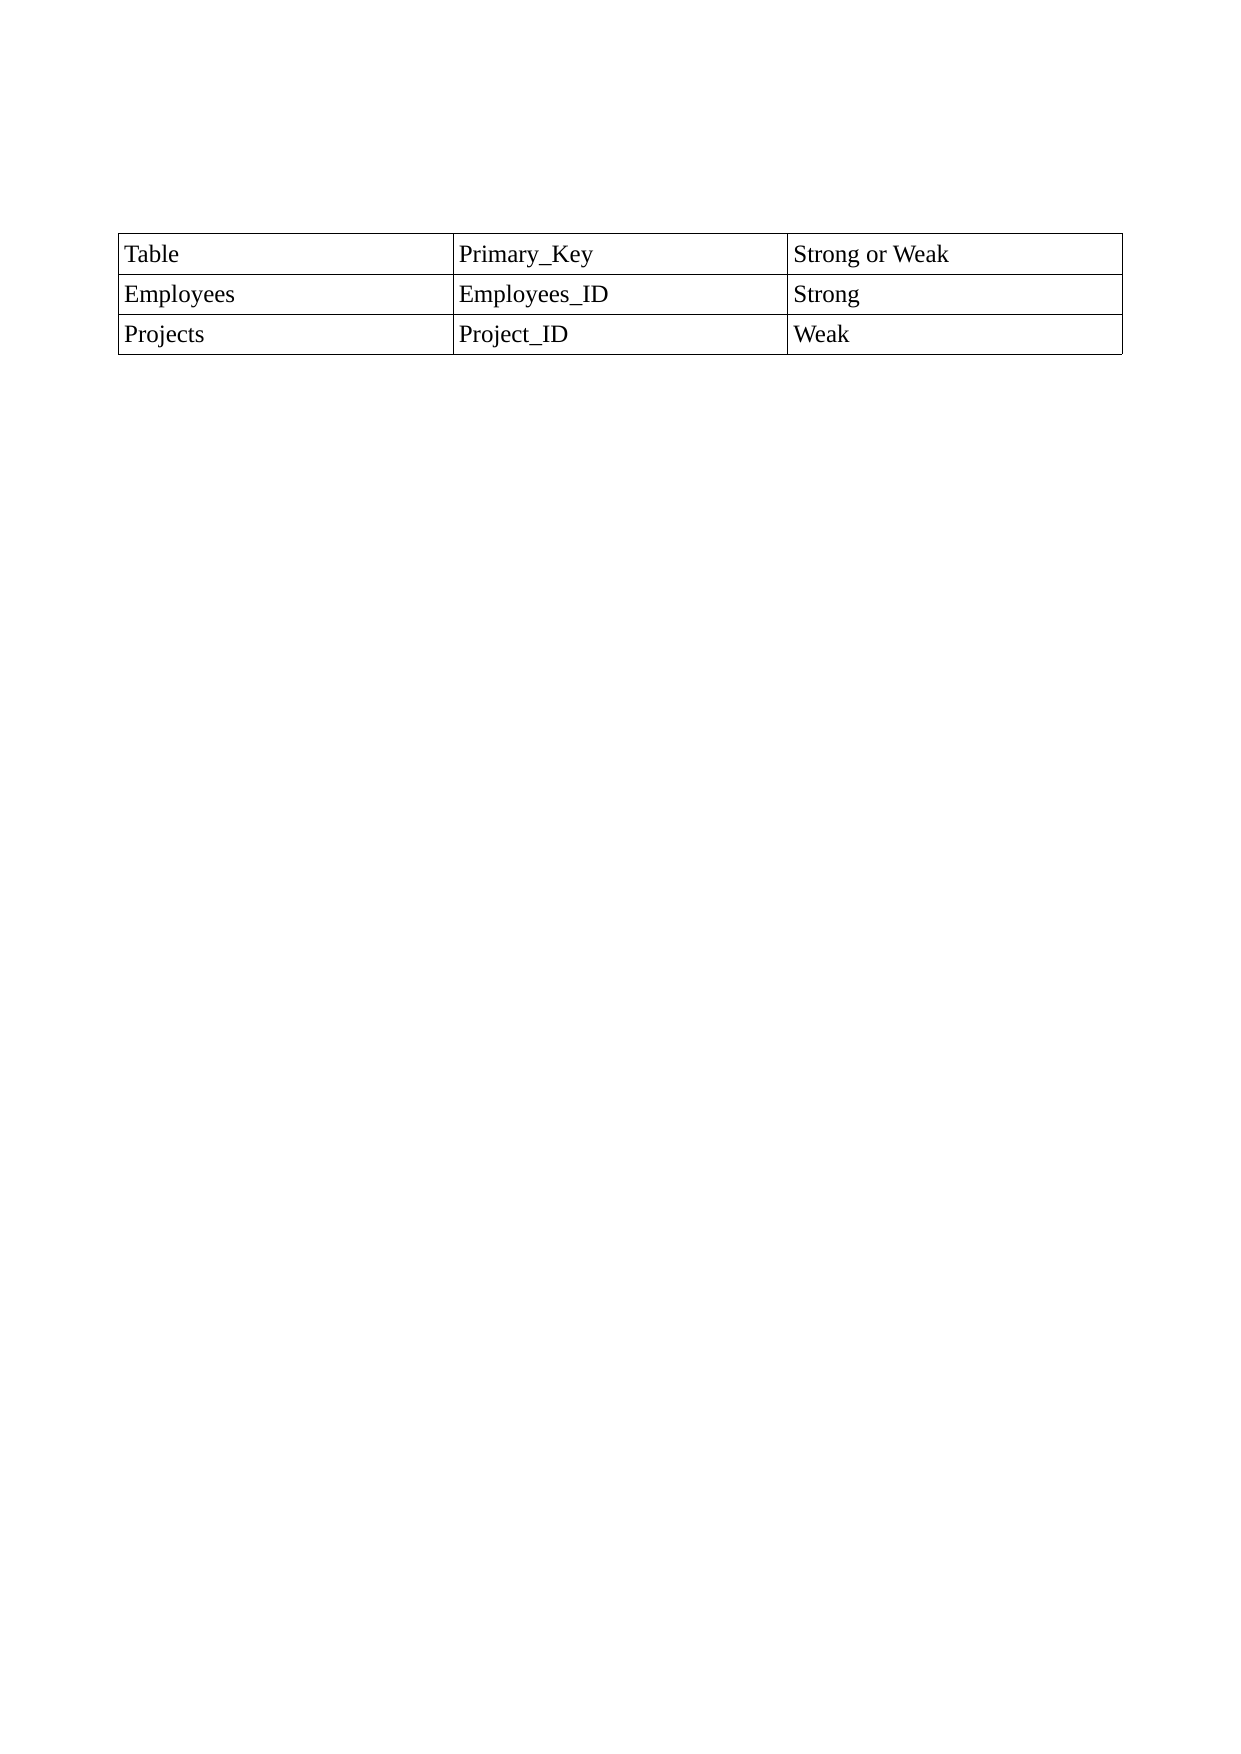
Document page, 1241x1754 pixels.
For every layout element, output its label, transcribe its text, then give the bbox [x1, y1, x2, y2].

table_cell Weak [788, 315, 1122, 354]
table_cell Project_ID [454, 315, 787, 354]
table_cell Employees_ID [454, 275, 787, 314]
table_cell Projects [119, 315, 453, 354]
table_cell Strong [788, 275, 1122, 314]
table_cell Employees [119, 275, 453, 314]
table_header Table [119, 234, 453, 273]
table_header Strong or Weak [788, 234, 1122, 273]
table_header Primary_Key [454, 234, 787, 273]
